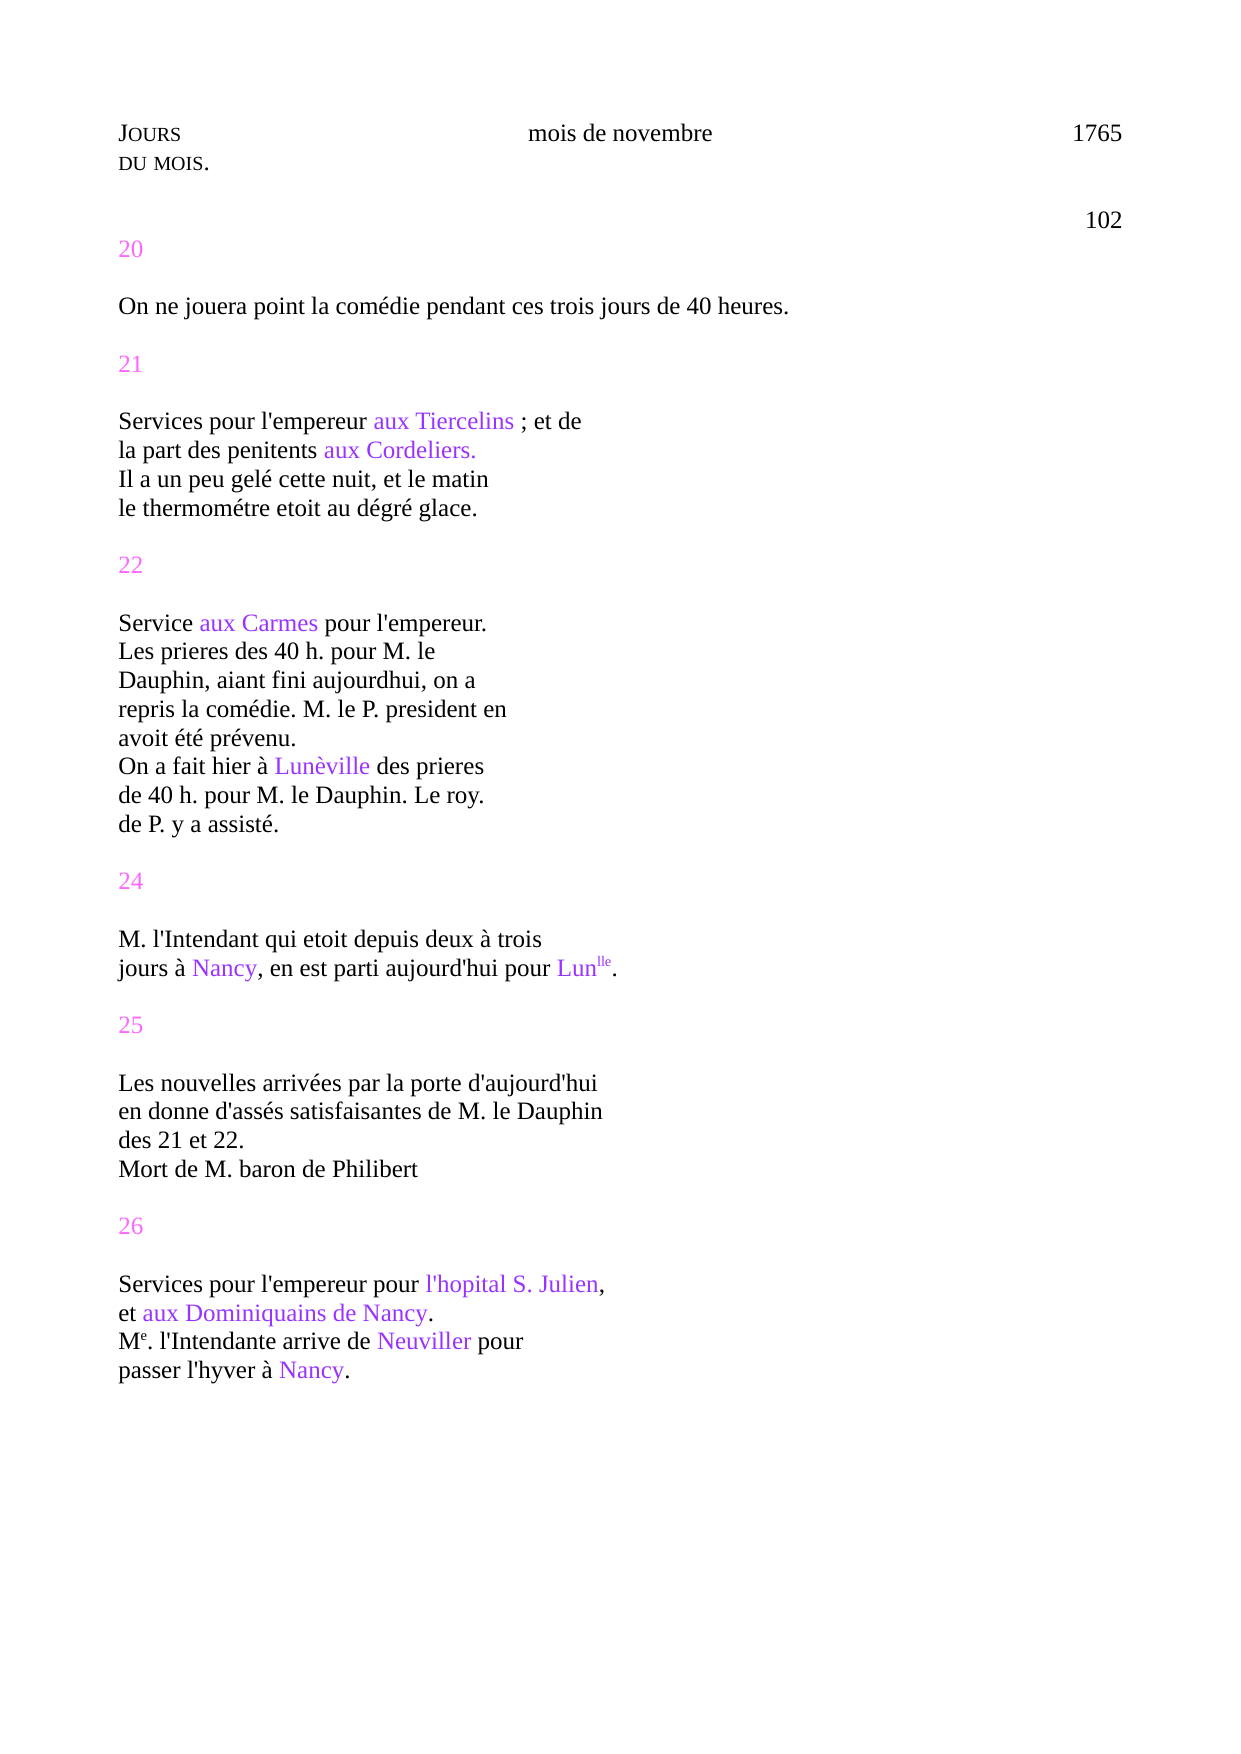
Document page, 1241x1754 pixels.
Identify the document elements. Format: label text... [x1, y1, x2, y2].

text Il a un peu gelé cette nuit, et le matin le thermométre etoit au dégré glace. [118, 464, 1122, 521]
text Me. l'Intendante arrive de Neuviller pour passer l'hyver à Nancy. [118, 1326, 1122, 1384]
text Mort de M. baron de Philibert [118, 1154, 1122, 1183]
text 21 Services pour l'empereur aux Tiercelins ; et de la part des penitents aux Cordeliers. [118, 349, 1122, 464]
text 24 M. l'Intendant qui etoit depuis deux à trois jours à Nancy, en est parti aujourd'hui pour Lunlle. [118, 866, 1122, 981]
text 25 Les nouvelles arrivées par la porte d'aujourd'hui en donne d'assés satisfaisantes de M. le Dauphin des 21 et 22. [118, 1010, 1122, 1154]
text 102 [118, 205, 1122, 234]
text 20 On ne jouera point la comédie pendant ces trois jours de 40 heures. [118, 234, 1122, 320]
text On a fait hier à Lunèville des prieres de 40 h. pour M. le Dauphin. Le roy. de P. y a assisté. [118, 751, 1122, 838]
text 26 Services pour l'empereur pour l'hopital S. Julien, et aux Dominiquains de Nancy. [118, 1211, 1122, 1326]
text 22 Service aux Carmes pour l'empereur. Les prieres des 40 h. pour M. le Dauphin, aiant fini aujourdhui, on a repris la comédie. M. le P. president en avoit été prévenu. [118, 550, 1122, 751]
